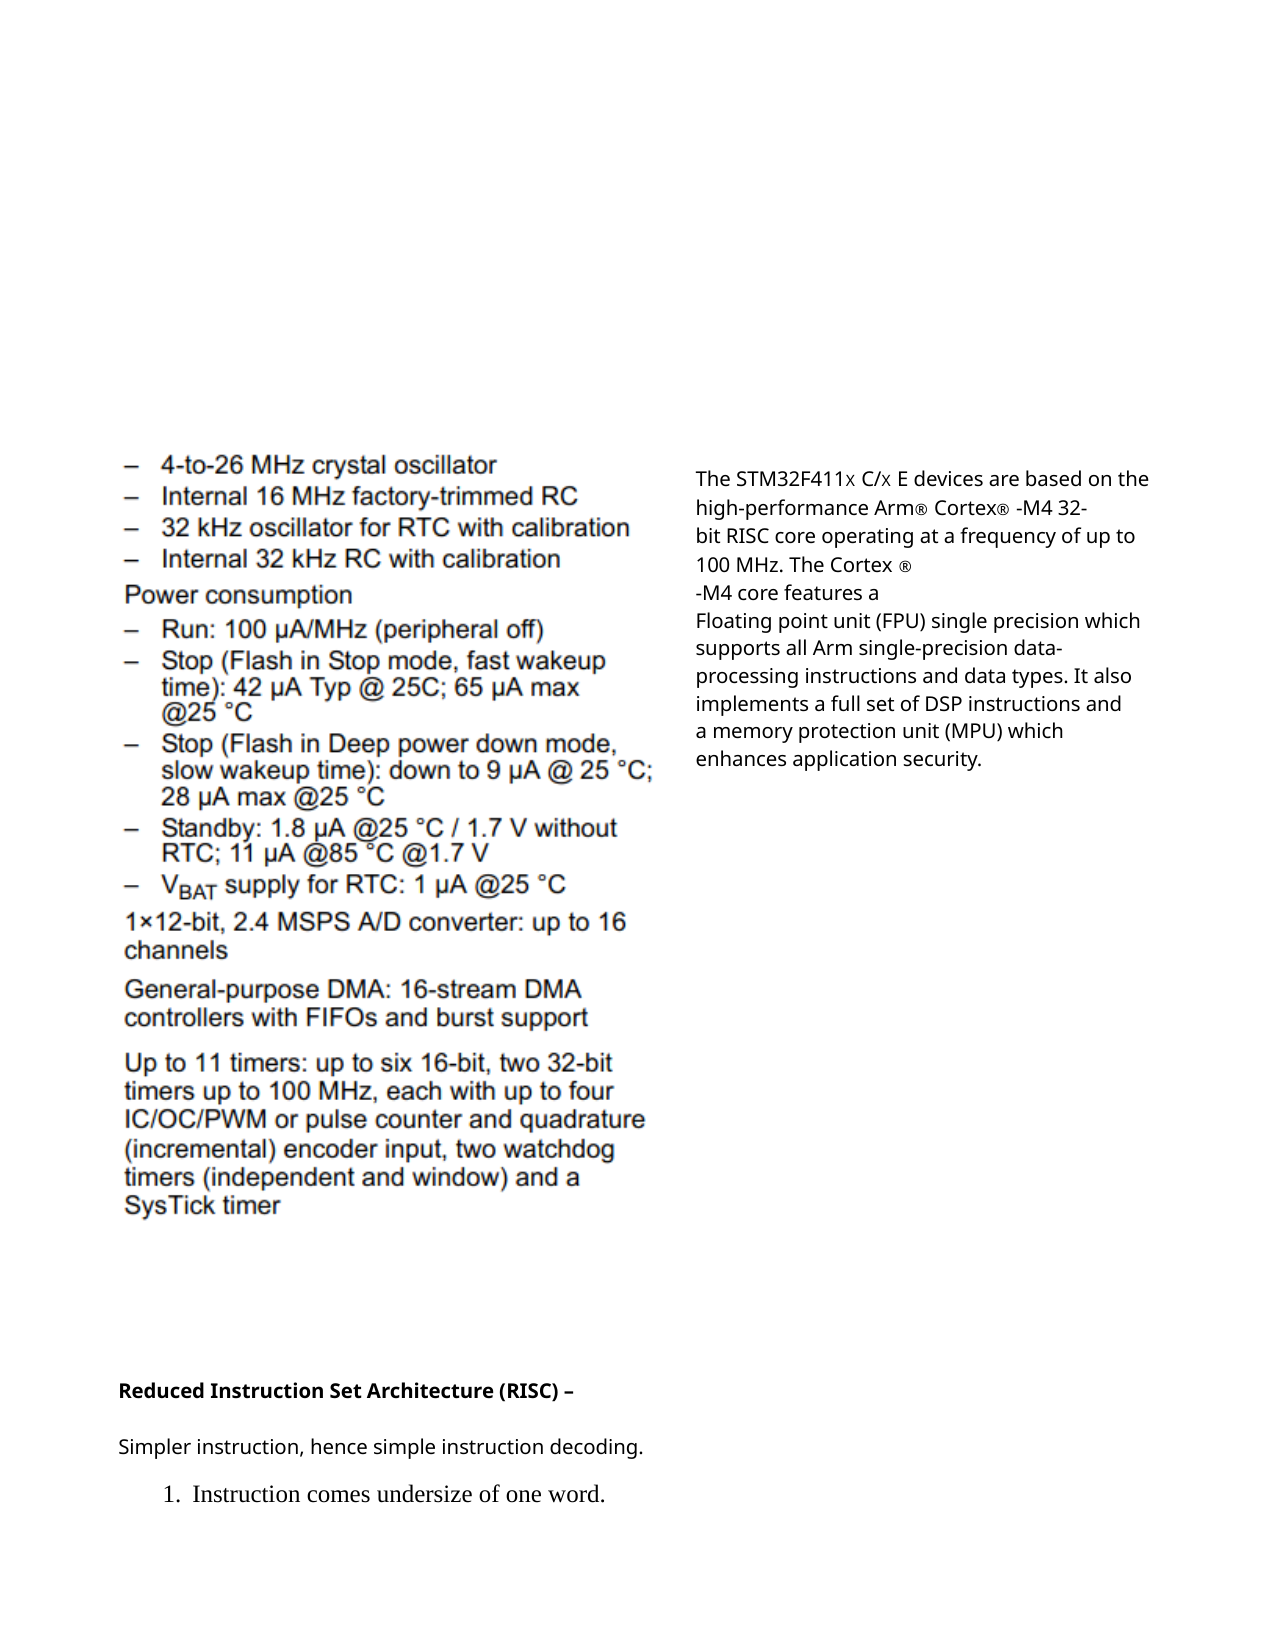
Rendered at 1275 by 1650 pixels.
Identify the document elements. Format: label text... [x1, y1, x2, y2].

text Simpler instruction, hence simple instruction decoding. [118, 1433, 1157, 1461]
text Reduced Instruction Set Architecture (RISC) – [118, 1376, 1157, 1404]
list Instruction comes undersize of one word. [162, 1479, 1157, 1508]
text The STM32F411X C/X E devices are based on the high-performance Arm® Cortex® -M4 32- bit RISC core operating at a frequency of up to 100 MHz. The Cortex ® -M4 core features a Floating point unit (FPU) single precision which supports all Arm single-precision data- processing instructions and data types. It also implements a full set of DSP instructions and a memory protection unit (MPU) which enhances application security. [696, 463, 1157, 773]
picture [106, 452, 696, 1244]
